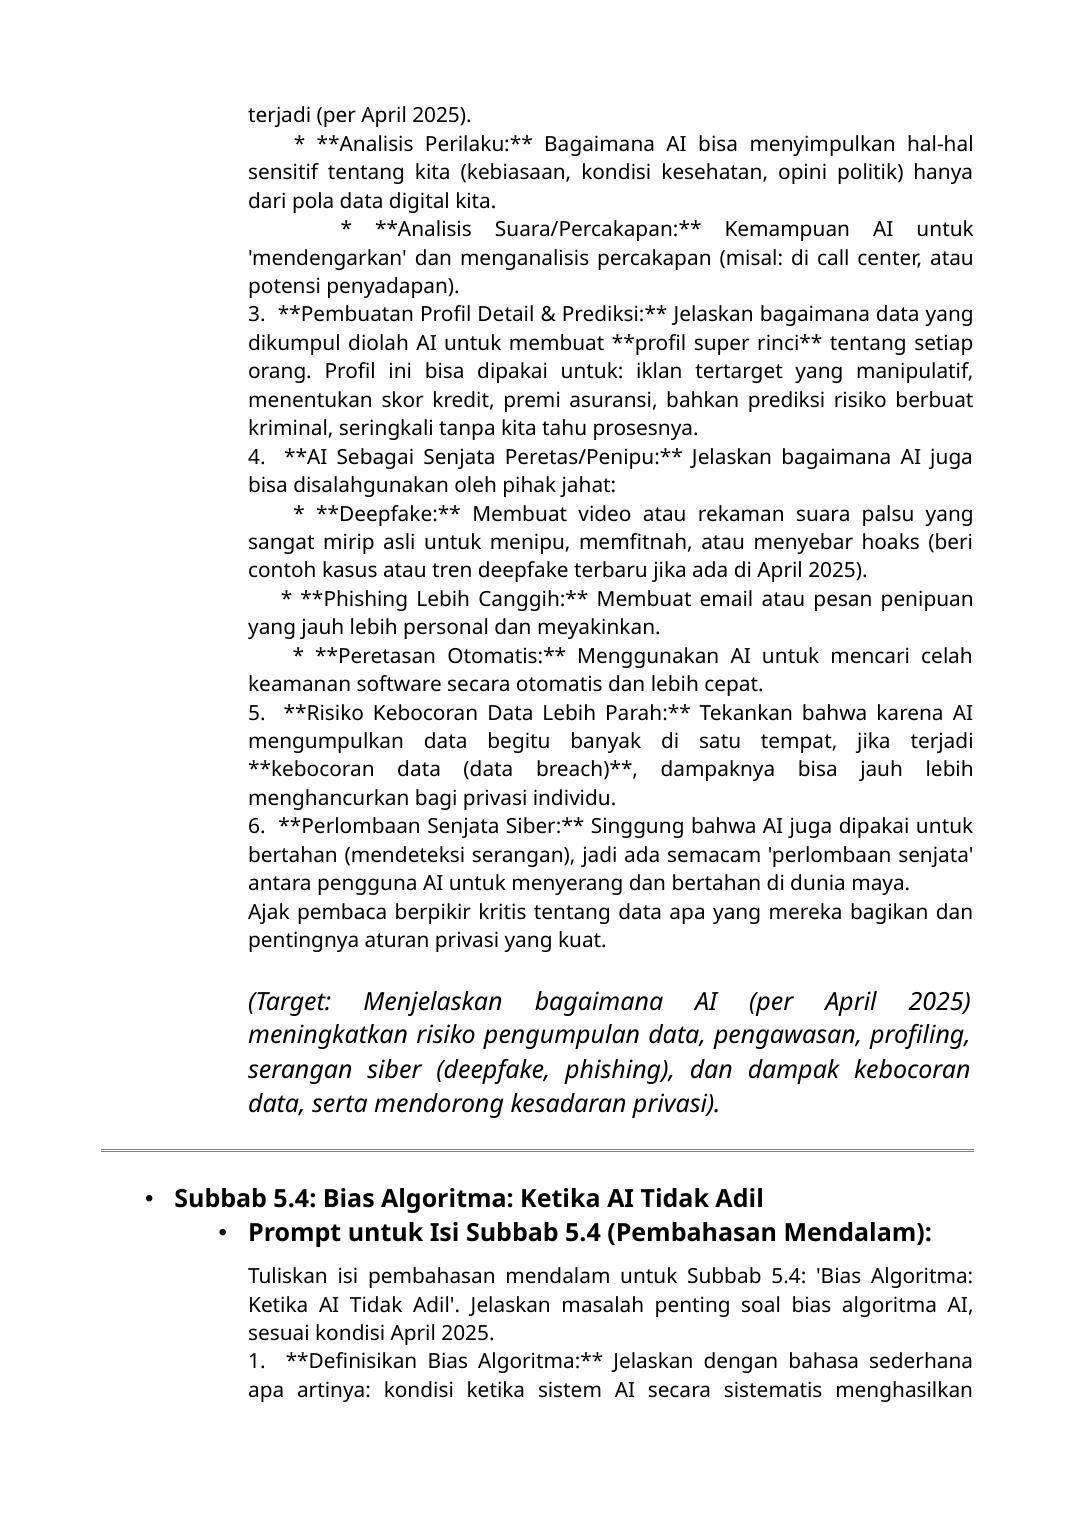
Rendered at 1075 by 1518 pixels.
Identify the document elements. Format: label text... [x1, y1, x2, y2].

list 1. **Definisikan Bias Algoritma:** Jelaskan dengan bahasa sederhana apa artinya: kondisi ketika sistem AI secara sistematis menghasilkan [218, 1347, 974, 1403]
list Ajak pembaca berpikir kritis tentang data apa yang mereka bagikan dan pentingnya aturan privasi yang kuat. [218, 897, 974, 954]
list 3. **Pembuatan Profil Detail & Prediksi:** Jelaskan bagaimana data yang dikumpul diolah AI untuk membuat **profil super rinci** tentang setiap orang. Profil ini bisa dipakai untuk: iklan tertarget yang manipulatif, menentukan skor kredit, premi asuransi, bahkan prediksi risiko berbuat kriminal, seringkali tanpa kita tahu prosesnya. [218, 299, 974, 442]
list * **Analisis Suara/Percakapan:** Kemampuan AI untuk 'mendengarkan' dan menganalisis percakapan (misal: di call center, atau potensi penyadapan). [218, 214, 974, 299]
list Subbab 5.4: Bias Algoritma: Ketika AI Tidak Adil [145, 1181, 974, 1215]
list 4. **AI Sebagai Senjata Peretas/Penipu:** Jelaskan bagaimana AI juga bisa disalahgunakan oleh pihak jahat: [218, 442, 974, 499]
list Tuliskan isi pembahasan mendalam untuk Subbab 5.4: 'Bias Algoritma: Ketika AI Tidak Adil'. Jelaskan masalah penting soal bias algoritma AI, sesuai kondisi April 2025. [218, 1261, 974, 1347]
list * **Deepfake:** Membuat video atau rekaman suara palsu yang sangat mirip asli untuk menipu, memfitnah, atau menyebar hoaks (beri contoh kasus atau tren deepfake terbaru jika ada di April 2025). [218, 499, 974, 584]
list terjadi (per April 2025). [218, 101, 974, 129]
list 5. **Risiko Kebocoran Data Lebih Parah:** Tekankan bahwa karena AI mengumpulkan data begitu banyak di satu tempat, jika terjadi **kebocoran data (data breach)**, dampaknya bisa jauh lebih menghancurkan bagi privasi individu. [218, 698, 974, 811]
list * **Peretasan Otomatis:** Menggunakan AI untuk mencari celah keamanan software secara otomatis dan lebih cepat. [218, 641, 974, 698]
list Prompt untuk Isi Subbab 5.4 (Pembahasan Mendalam): [218, 1215, 974, 1249]
list * **Phishing Lebih Canggih:** Membuat email atau pesan penipuan yang jauh lebih personal dan meyakinkan. [218, 584, 974, 641]
list 6. **Perlombaan Senjata Siber:** Singgung bahwa AI juga dipakai untuk bertahan (mendeteksi serangan), jadi ada semacam 'perlombaan senjata' antara pengguna AI untuk menyerang dan bertahan di dunia maya. [218, 811, 974, 897]
list * **Analisis Perilaku:** Bagaimana AI bisa menyimpulkan hal-hal sensitif tentang kita (kebiasaan, kondisi kesehatan, opini politik) hanya dari pola data digital kita. [218, 129, 974, 214]
list (Target: Menjelaskan bagaimana AI (per April 2025) meningkatkan risiko pengumpulan data, pengawasan, profiling, serangan siber (deepfake, phishing), dan dampak kebocoran data, serta mendorong kesadaran privasi). [218, 983, 974, 1119]
